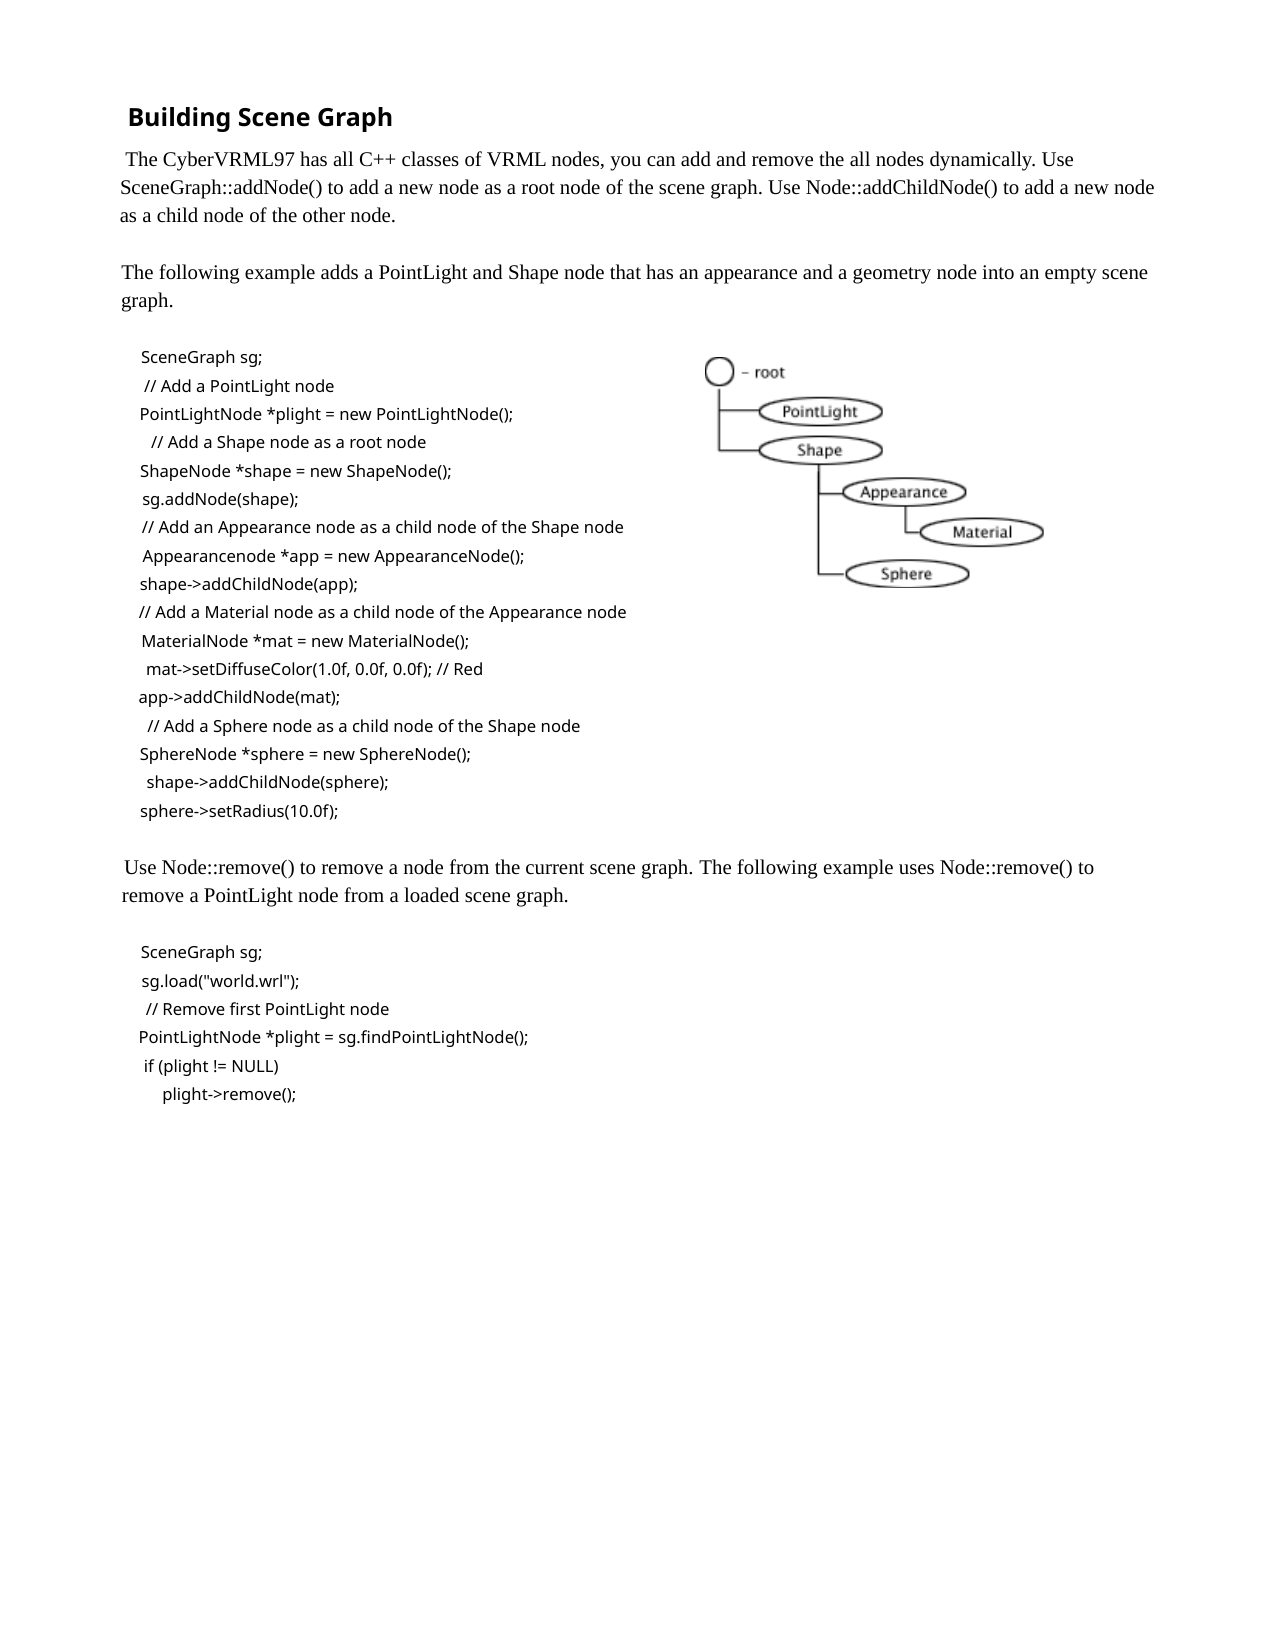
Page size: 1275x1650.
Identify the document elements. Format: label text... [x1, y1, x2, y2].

text sphere->setRadius(10.0f); [138, 797, 1156, 825]
text // Add a Material node as a child node of the Appearance node [138, 598, 1156, 627]
text Use Node::remove() to remove a node from the current scene graph. The following example uses Node::remove() to remove a PointLight node from a loaded scene graph. [119, 853, 1156, 910]
text MaterialNode *mat = new MaterialNode(); [138, 627, 1156, 655]
subtitle Building Scene Graph [119, 88, 1156, 145]
text The CyberVRML97 has all C++ classes of VRML nodes, you can add and remove the all nodes dynamically. Use SceneGraph::addNode() to add a new node as a root node of the scene graph. Use Node::addChildNode() to add a new node as a child node of the other node. [119, 145, 1156, 230]
text ShapeNode *shape = new ShapeNode(); [138, 457, 703, 485]
text mat->setDiffuseColor(1.0f, 0.0f, 0.0f); // Red [138, 655, 1156, 683]
text [1045, 372, 1156, 457]
text shape->addChildNode(app); [138, 570, 1156, 598]
text [1045, 513, 1156, 542]
text [1045, 542, 1156, 570]
text SphereNode *sphere = new SphereNode(); [138, 740, 1156, 768]
text // Add an Appearance node as a child node of the Shape node [138, 513, 703, 542]
text shape->addChildNode(sphere); [138, 768, 1156, 797]
text app->addChildNode(mat); [138, 683, 1156, 712]
text [1045, 485, 1156, 513]
text [1045, 457, 1156, 485]
text SceneGraph sg; [138, 343, 1156, 589]
text sg.addNode(shape); [138, 485, 703, 513]
text SceneGraph sg; sg.load("world.wrl"); [138, 938, 1156, 995]
text // Remove first PointLight node PointLightNode *plight = sg.findPointLightNode(); if (plight != NULL) plight->remove(); [138, 995, 1156, 1108]
text Appearancenode *app = new AppearanceNode(); [138, 542, 703, 570]
text // Add a PointLight node PointLightNode *plight = new PointLightNode(); // Add a Shape node as a root node [138, 372, 703, 457]
text // Add a Sphere node as a child node of the Shape node [138, 712, 1156, 740]
text The following example adds a PointLight and Shape node that has an appearance and a geometry node into an empty scene graph. [119, 258, 1156, 315]
